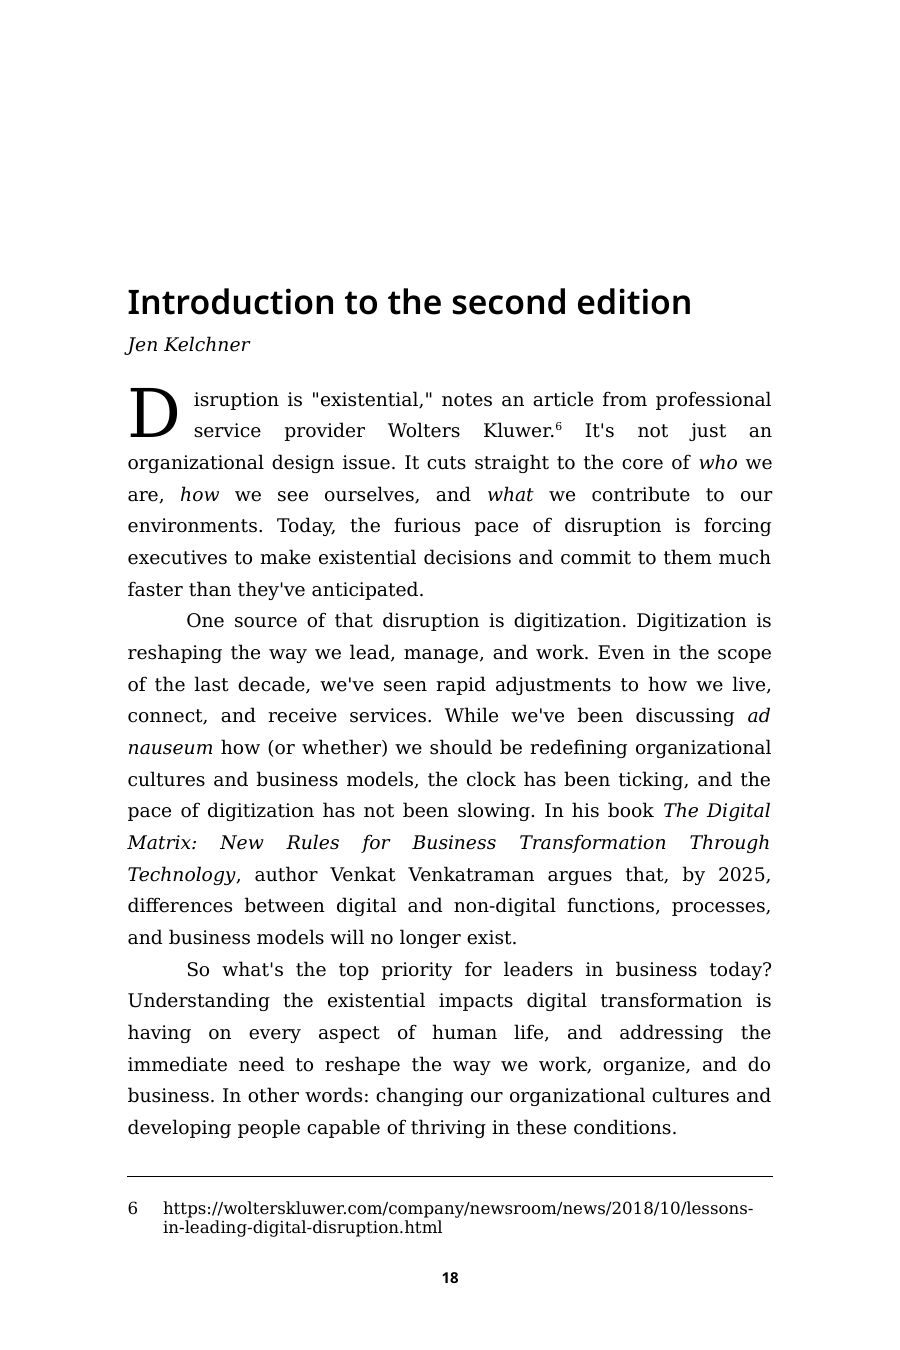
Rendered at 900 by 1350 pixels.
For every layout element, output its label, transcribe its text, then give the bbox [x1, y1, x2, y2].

text https://wolterskluwer.com/company/newsroom/news/2018/10/lessons-in-leading-digital-disruption.html [127, 1199, 772, 1237]
subtitle Introduction to the second edition [127, 283, 772, 322]
text Jen Kelchner [127, 334, 772, 356]
text So what's the top priority for leaders in business today? Understanding the existential impacts digital transformation is having on every aspect of human life, and addressing the immediate need to reshape the way we work, organize, and do business. In other words: changing our organizational cultures and developing people capable of thriving in these conditions. [127, 959, 772, 1139]
text One source of that disruption is digitization. Digitization is reshaping the way we lead, manage, and work. Even in the scope of the last decade, we've seen rapid adjustments to how we live, connect, and receive services. While we've been discussing ad nauseum how (or whether) we should be redefining organizational cultures and business models, the clock has been ticking, and the pace of digitization has not been slowing. In his book The Digital Matrix: New Rules for Business Transformation Through Technology, author Venkat Venkatraman argues that, by 2025, differences between digital and non-digital functions, processes, and business models will no longer exist. [127, 610, 772, 949]
text Disruption is "existential," notes an article from professional service provider Wolters Kluwer. It's not just an organizational design issue. It cuts straight to the core of who we are, how we see ourselves, and what we contribute to our environments. Today, the furious pace of disruption is forcing executives to make existential decisions and commit to them much faster than they've anticipated. [127, 389, 772, 601]
